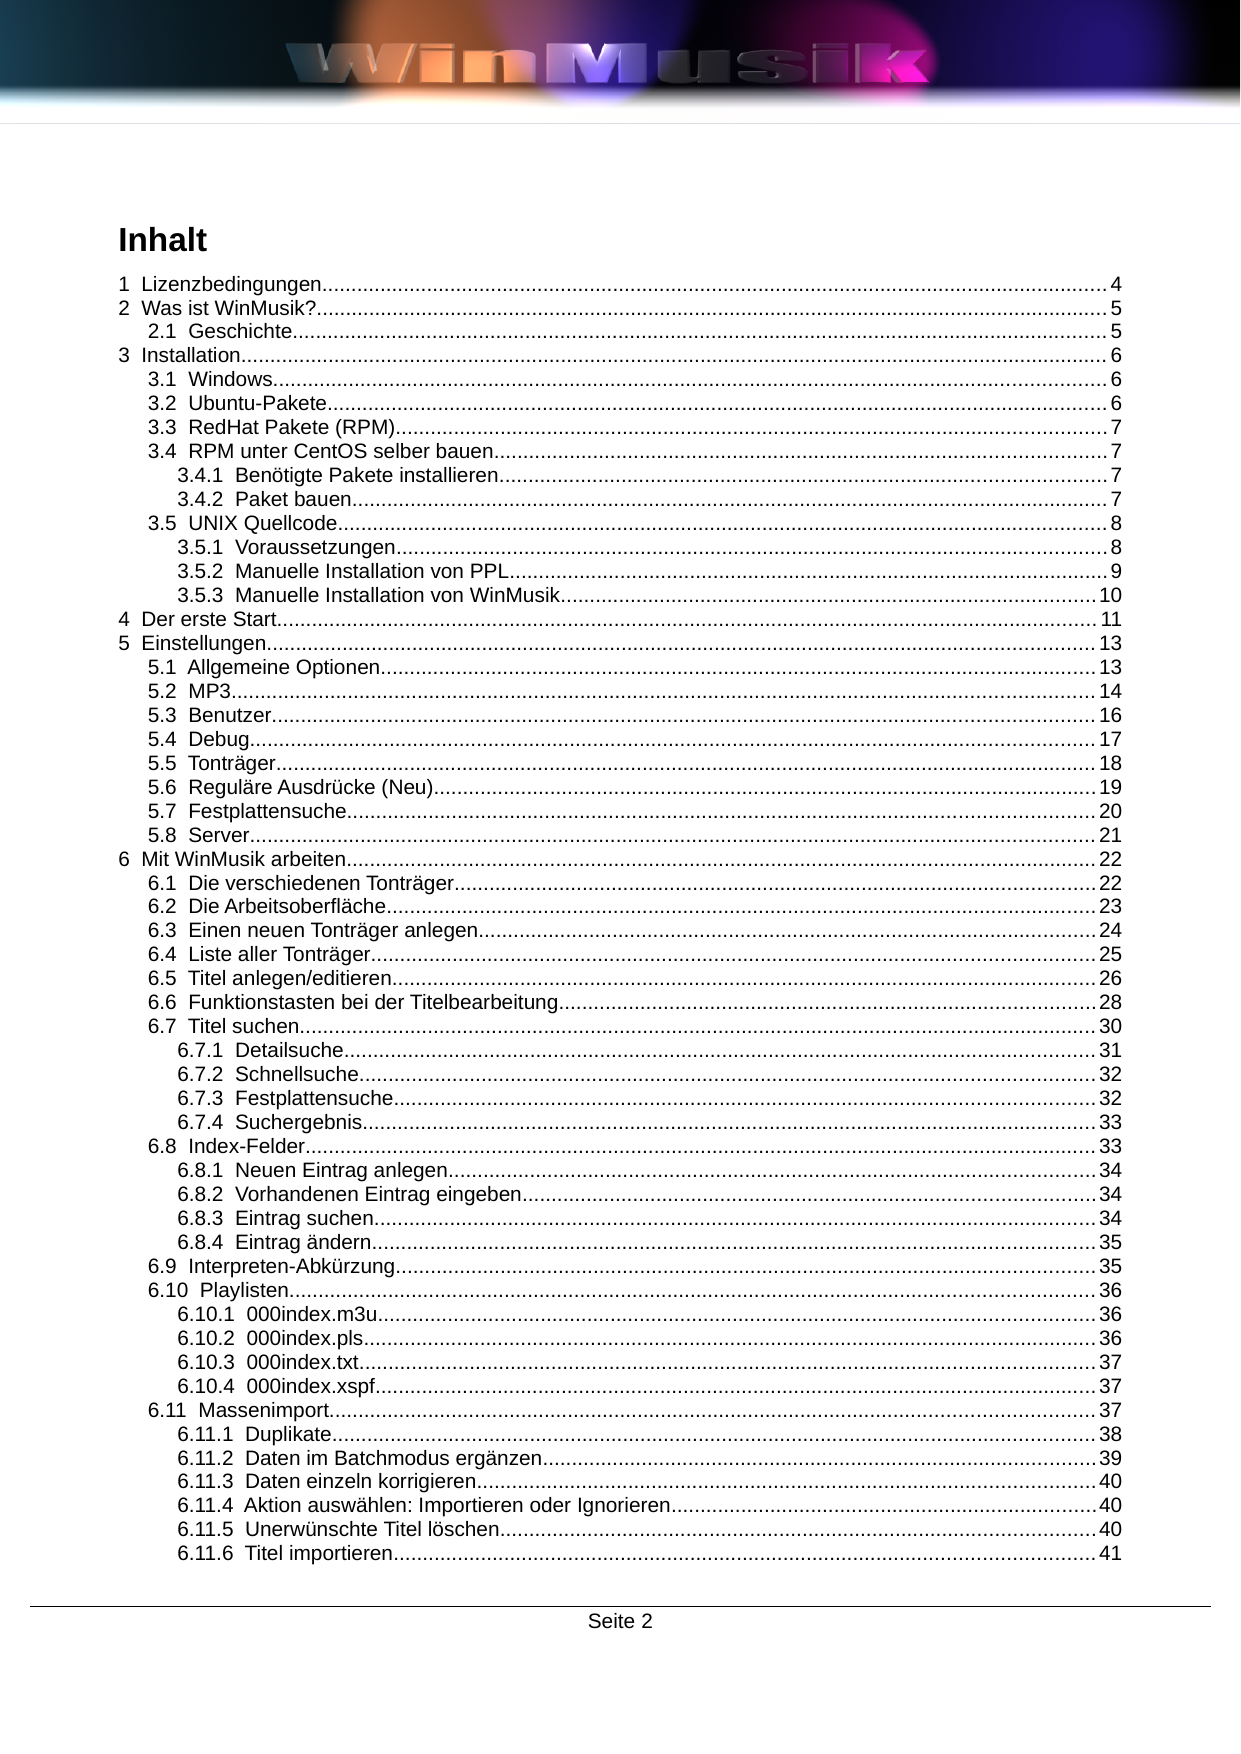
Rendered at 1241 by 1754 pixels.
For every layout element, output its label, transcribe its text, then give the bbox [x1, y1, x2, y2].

text 6.6 Funktionstasten bei der Titelbearbeitung 28 [148, 990, 1122, 1014]
text 6.8 Index-Felder 33 [148, 1134, 1122, 1158]
text 5.7 Festplattensuche 20 [148, 798, 1122, 822]
text 3.5.3 Manuelle Installation von WinMusik 10 [177, 583, 1122, 607]
text 3.1 Windows 6 [148, 367, 1122, 391]
text 2.1 Geschichte 5 [148, 319, 1122, 343]
text 3.4.1 Benötigte Pakete installieren 7 [177, 463, 1122, 487]
text 6.9 Interpreten-Abkürzung 35 [148, 1254, 1122, 1278]
text 3.2 Ubuntu-Pakete 6 [148, 391, 1122, 415]
text 6.2 Die Arbeitsoberfläche 23 [148, 894, 1122, 918]
text 4 Der erste Start 11 [118, 607, 1122, 631]
text 6.11.4 Aktion auswählen: Importieren oder Ignorieren 40 [177, 1493, 1122, 1517]
text 6.7 Titel suchen 30 [148, 1014, 1122, 1038]
text 3.5.1 Voraussetzungen 8 [177, 535, 1122, 559]
text 6.8.2 Vorhandenen Eintrag eingeben 34 [177, 1182, 1122, 1206]
text 5.2 MP3 14 [148, 679, 1122, 703]
text 6.8.3 Eintrag suchen 34 [177, 1206, 1122, 1230]
text 6.3 Einen neuen Tonträger anlegen 24 [148, 918, 1122, 942]
text 6.10.1 000index.m3u 36 [177, 1302, 1122, 1326]
text 6.7.1 Detailsuche 31 [177, 1038, 1122, 1062]
text 3.5 UNIX Quellcode 8 [148, 511, 1122, 535]
text 5 Einstellungen 13 [118, 631, 1122, 655]
text 3.4 RPM unter CentOS selber bauen 7 [148, 439, 1122, 463]
text 5.1 Allgemeine Optionen 13 [148, 655, 1122, 679]
text 6.11.5 Unerwünschte Titel löschen 40 [177, 1517, 1122, 1541]
text 5.3 Benutzer 16 [148, 703, 1122, 727]
text 2 Was ist WinMusik? 5 [118, 295, 1122, 319]
text 6.11.6 Titel importieren 41 [177, 1541, 1122, 1565]
text 6.7.3 Festplattensuche 32 [177, 1086, 1122, 1110]
text 6.11.2 Daten im Batchmodus ergänzen 39 [177, 1445, 1122, 1469]
text 6.7.2 Schnellsuche 32 [177, 1062, 1122, 1086]
text 6.10.4 000index.xspf 37 [177, 1373, 1122, 1397]
text 3 Installation 6 [118, 343, 1122, 367]
text 5.6 Reguläre Ausdrücke (Neu) 19 [148, 774, 1122, 798]
text 5.4 Debug 17 [148, 727, 1122, 751]
text 6.11.1 Duplikate 38 [177, 1421, 1122, 1445]
text 6.11.3 Daten einzeln korrigieren 40 [177, 1469, 1122, 1493]
text 3.3 RedHat Pakete (RPM) 7 [148, 415, 1122, 439]
text 6.4 Liste aller Tonträger 25 [148, 942, 1122, 966]
text 5.8 Server 21 [148, 822, 1122, 846]
text 6.8.4 Eintrag ändern 35 [177, 1230, 1122, 1254]
text 3.5.2 Manuelle Installation von PPL 9 [177, 559, 1122, 583]
text 6 Mit WinMusik arbeiten 22 [118, 846, 1122, 870]
text 6.10.2 000index.pls 36 [177, 1326, 1122, 1349]
text 6.10.3 000index.txt 37 [177, 1349, 1122, 1373]
subtitle Inhalt [118, 221, 1122, 259]
text 1 Lizenzbedingungen 4 [118, 271, 1122, 295]
text 6.8.1 Neuen Eintrag anlegen 34 [177, 1158, 1122, 1182]
text 3.4.2 Paket bauen 7 [177, 487, 1122, 511]
text 6.7.4 Suchergebnis 33 [177, 1110, 1122, 1134]
text 5.5 Tonträger 18 [148, 751, 1122, 774]
text 6.5 Titel anlegen/editieren 26 [148, 966, 1122, 990]
text 6.1 Die verschiedenen Tonträger 22 [148, 870, 1122, 894]
text 6.11 Massenimport 37 [148, 1397, 1122, 1421]
text 6.10 Playlisten 36 [148, 1278, 1122, 1302]
